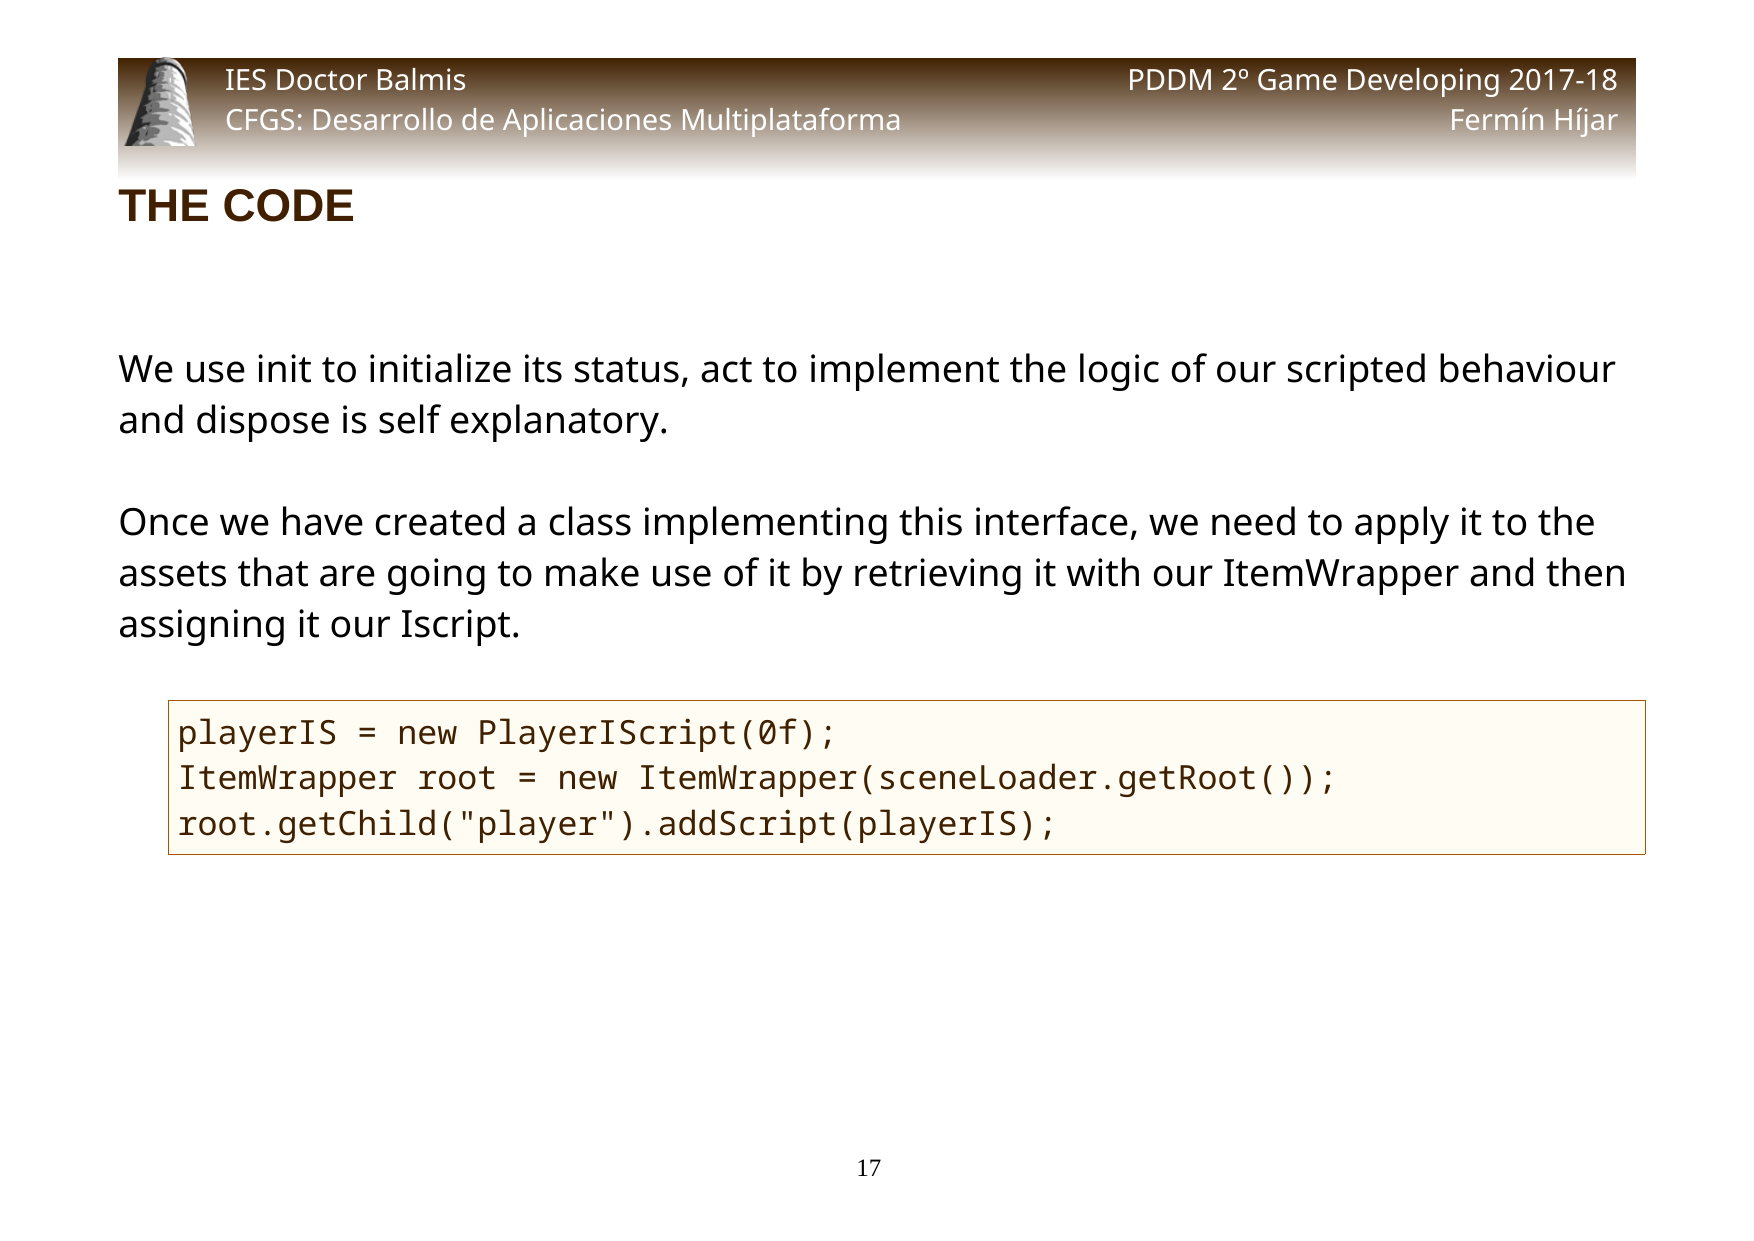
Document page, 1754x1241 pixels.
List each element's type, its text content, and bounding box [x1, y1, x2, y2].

text Once we have created a class implementing this interface, we need to apply it to the assets that are going to make use of it by retrieving it with our ItemWrapper and then assigning it our Iscript. [118, 496, 1636, 649]
text We use init to initialize its status, act to implement the logic of our scripted behaviour and dispose is self explanatory. [118, 342, 1636, 444]
text root.getChild("player").addScript(playerIS); [169, 791, 1645, 854]
picture [121, 57, 202, 146]
text playerIS = new PlayerIScript(0f); [169, 701, 1645, 745]
text ItemWrapper root = new ItemWrapper(sceneLoader.getRoot()); [169, 745, 1645, 791]
subtitle THE CODE [118, 178, 1636, 231]
